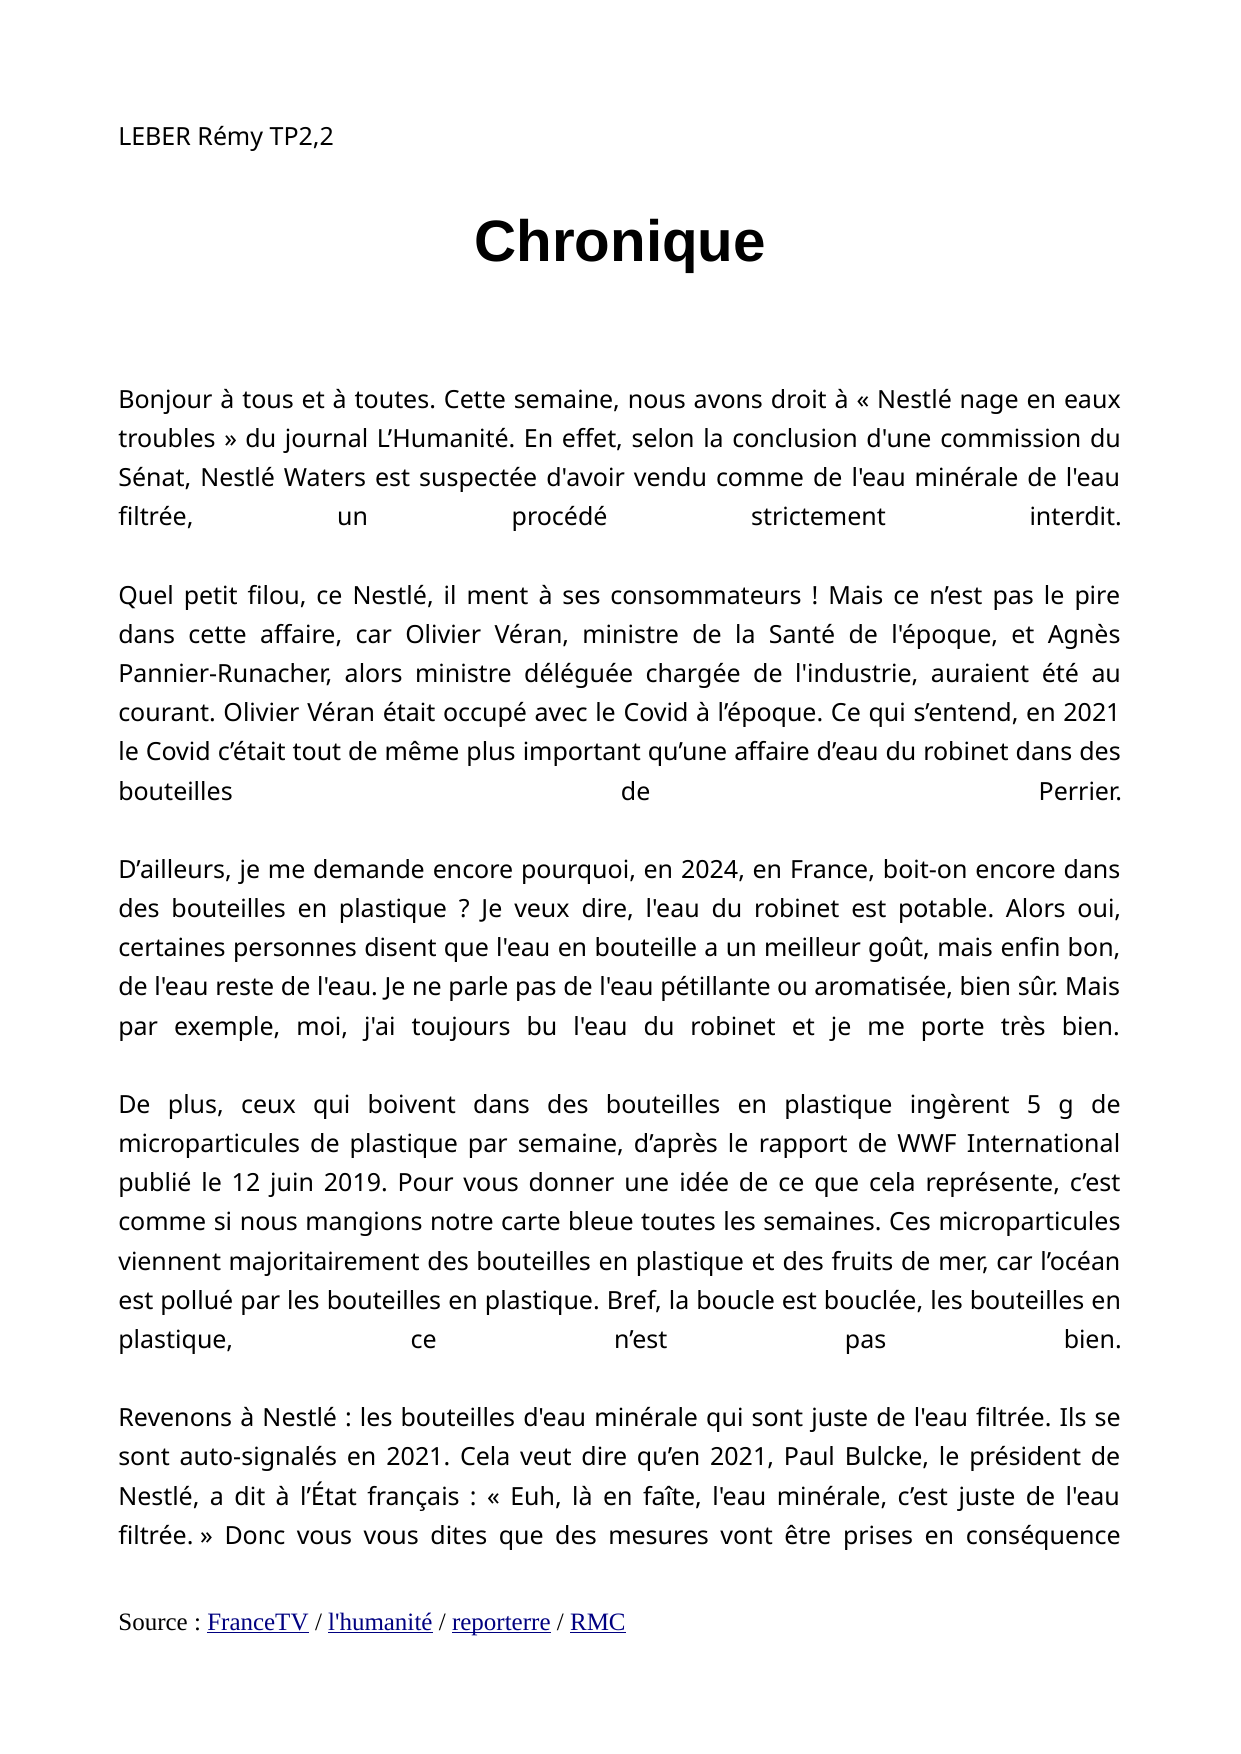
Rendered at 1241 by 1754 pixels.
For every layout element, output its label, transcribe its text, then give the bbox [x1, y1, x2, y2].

title Chronique [118, 207, 1122, 274]
text Bonjour à tous et à toutes. Cette semaine, nous avons droit à « Nestlé nage en eaux troubles » du journal L’Humanité. En effet, selon la conclusion d'une commission du Sénat, Nestlé Waters est suspectée d'avoir vendu comme de l'eau minérale de l'eau filtrée, un procédé strictement interdit. Quel petit filou, ce Nestlé, il ment à ses consommateurs ! Mais ce n’est pas le pire dans cette affaire, car Olivier Véran, ministre de la Santé de l'époque, et Agnès Pannier-Runacher, alors ministre déléguée chargée de l'industrie, auraient été au courant. Olivier Véran était occupé avec le Covid à l’époque. Ce qui s’entend, en 2021 le Covid c’était tout de même plus important qu’une affaire d’eau du robinet dans des bouteilles de Perrier. D’ailleurs, je me demande encore pourquoi, en 2024, en France, boit-on encore dans des bouteilles en plastique ? Je veux dire, l'eau du robinet est potable. Alors oui, certaines personnes disent que l'eau en bouteille a un meilleur goût, mais enfin bon, de l'eau reste de l'eau. Je ne parle pas de l'eau pétillante ou aromatisée, bien sûr. Mais par exemple, moi, j'ai toujours bu l'eau du robinet et je me porte très bien. De plus, ceux qui boivent dans des bouteilles en plastique ingèrent 5 g de microparticules de plastique par semaine, d’après le rapport de WWF International publié le 12 juin 2019. Pour vous donner une idée de ce que cela représente, c’est comme si nous mangions notre carte bleue toutes les semaines. Ces microparticules viennent majoritairement des bouteilles en plastique et des fruits de mer, car l’océan est pollué par les bouteilles en plastique. Bref, la boucle est bouclée, les bouteilles en plastique, ce n’est pas bien. Revenons à Nestlé : les bouteilles d'eau minérale qui sont juste de l'eau filtrée. Ils se sont auto-signalés en 2021. Cela veut dire qu’en 2021, Paul Bulcke, le président de Nestlé, a dit à l’État français : « Euh, là en faîte, l'eau minérale, c’est juste de l'eau filtrée. » Donc vous vous dites que des mesures vont être prises en conséquence [118, 381, 1122, 1551]
